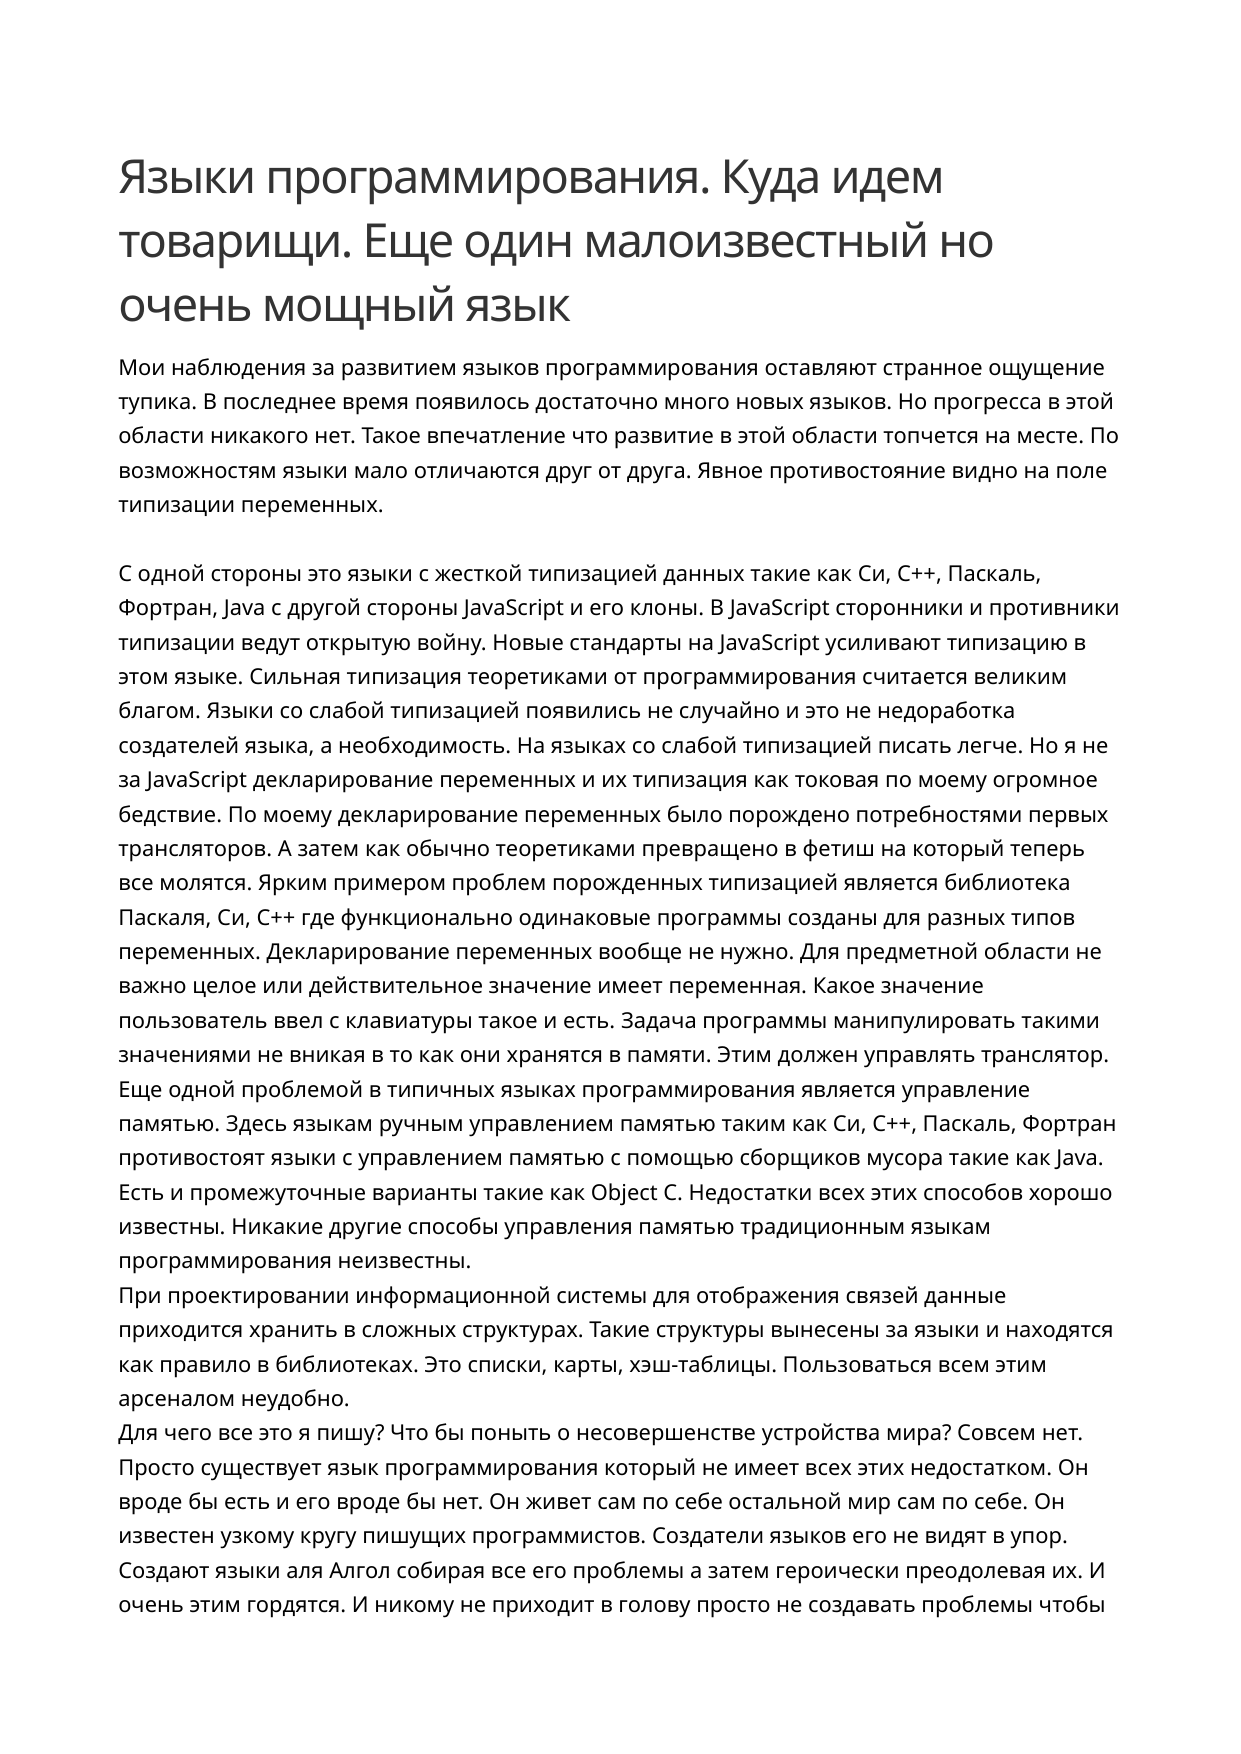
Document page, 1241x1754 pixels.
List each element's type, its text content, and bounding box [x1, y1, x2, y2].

subtitle Языки программирования. Куда идем товарищи. Еще один малоизвестный но очень мощный язык [118, 143, 1122, 335]
text Мои наблюдения за развитием языков программирования оставляют странное ощущение тупика. В последнее время появилось достаточно много новых языков. Но прогресса в этой области никакого нет. Такое впечатление что развитие в этой области топчется на месте. По возможностям языки мало отличаются друг от друга. Явное противостояние видно на поле типизации переменных. ﻿ С одной стороны это языки с жесткой типизацией данных такие как Си, С++, Паскаль, Фортран, Java с другой стороны JavaScript и его клоны. В JavaScript сторонники и противники типизации ведут открытую войну. Новые стандарты на JavaScript усиливают типизацию в этом языке. Сильная типизация теоретиками от программирования считается великим благом. Языки со слабой типизацией появились не случайно и это не недоработка создателей языка, а необходимость. На языках со слабой типизацией писать легче. Но я не за JavaScript декларирование переменных и их типизация как токовая по моему огромное бедствие. По моему декларирование переменных было порождено потребностями первых трансляторов. А затем как обычно теоретиками превращено в фетиш на который теперь все молятся. Ярким примером проблем порожденных типизацией является библиотека Паскаля, Си, С++ где функционально одинаковые программы созданы для разных типов переменных. Декларирование переменных вообще не нужно. Для предметной области не важно целое или действительное значение имеет переменная. Какое значение пользователь ввел с клавиатуры такое и есть. Задача программы манипулировать такими значениями не вникая в то как они хранятся в памяти. Этим должен управлять транслятор. Еще одной проблемой в типичных языках программирования является управление памятью. Здесь языкам ручным управлением памятью таким как Си, С++, Паскаль, Фортран противостоят языки с управлением памятью с помощью сборщиков мусора такие как Java. Есть и промежуточные варианты такие как Object C. Недостатки всех этих способов хорошо известны. Никакие другие способы управления памятью традиционным языкам программирования неизвестны. При проектировании информационной системы для отображения связей данные приходится хранить в сложных структурах. Такие структуры вынесены за языки и находятся как правило в библиотеках. Это списки, карты, хэш-таблицы. Пользоваться всем этим арсеналом неудобно. Для чего все это я пишу? Что бы поныть о несовершенстве устройства мира? Совсем нет. Просто существует язык программирования который не имеет всех этих недостатком. Он вроде бы есть и его вроде бы нет. Он живет сам по себе остальной мир сам по себе. Он известен узкому кругу пишущих программистов. Создатели языков его не видят в упор. Создают языки аля Алгол собирая все его проблемы а затем героически преодолевая их. И очень этим гордятся. И никому не приходит в голову просто не создавать проблемы чтобы [118, 347, 1122, 1619]
